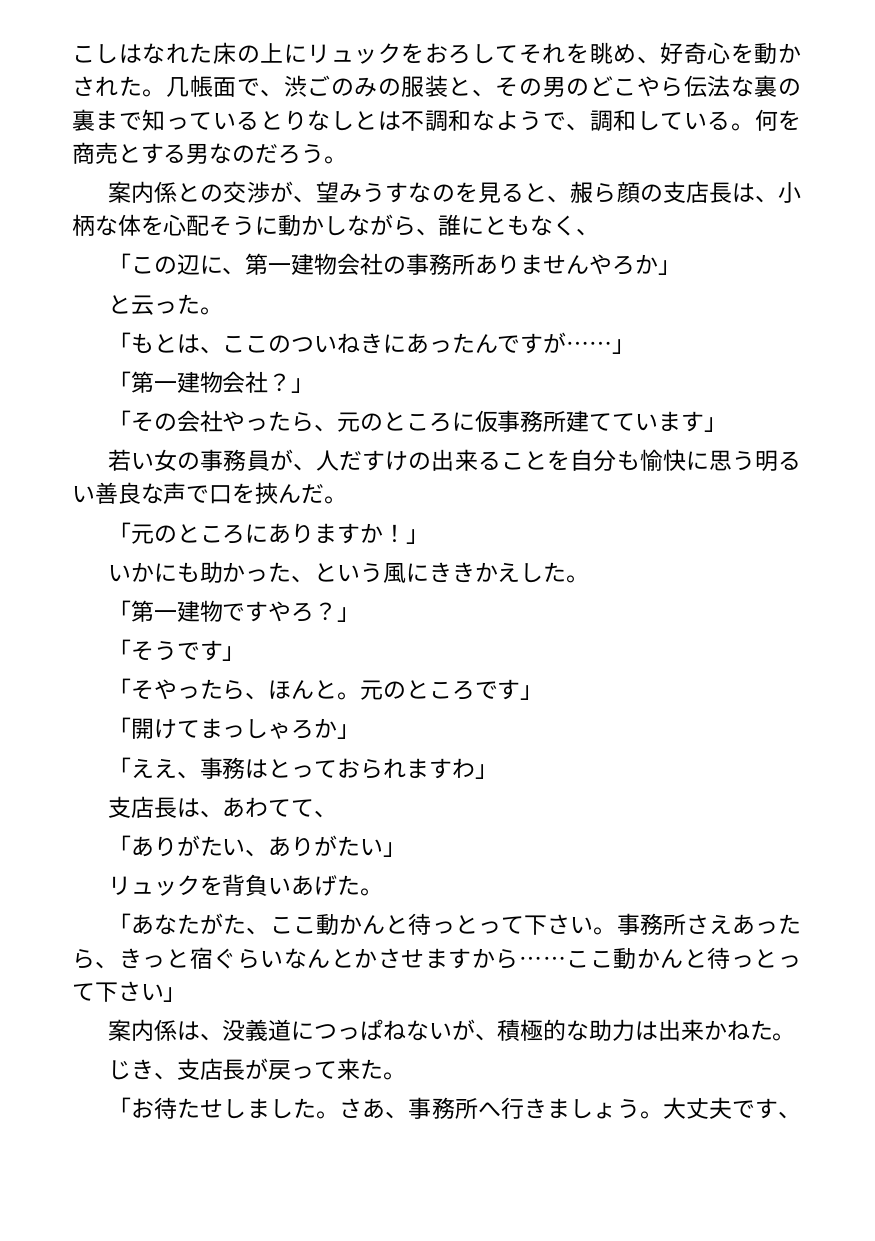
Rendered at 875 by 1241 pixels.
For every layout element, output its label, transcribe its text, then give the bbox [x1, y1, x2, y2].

text 「この辺に、第一建物会社の事務所ありませんやろか」 [72, 247, 802, 281]
text 支店長は、あわてて、 [72, 790, 802, 823]
text 「第一建物ですやろ？」 [72, 594, 802, 627]
text 案内係は、没義道につっぱねないが、積極的な助力は出来かねた。 [72, 1013, 802, 1046]
text 「そうです」 [72, 633, 802, 666]
text 「その会社やったら、元のところに仮事務所建てています」 [72, 404, 802, 437]
text 若い女の事務員が、人だすけの出来ることを自分も愉快に思う明るい善良な声で口を挾んだ。 [72, 443, 802, 509]
text 「第一建物会社？」 [72, 365, 802, 398]
text と云った。 [72, 286, 802, 320]
text 「もとは、ここのついねきにあったんですが……」 [72, 326, 802, 359]
text いかにも助かった、という風にききかえした。 [72, 555, 802, 588]
text 案内係との交渉が、望みうすなのを見ると、赧ら顔の支店長は、小柄な体を心配そうに動かしながら、誰にともなく、 [72, 175, 802, 241]
text リュックを背負いあげた。 [72, 868, 802, 901]
text 「そやったら、ほんと。元のところです」 [72, 672, 802, 705]
text 「ありがたい、ありがたい」 [72, 829, 802, 862]
text 「あなたがた、ここ動かんと待っとって下さい。事務所さえあったら、きっと宿ぐらいなんとかさせますから……ここ動かんと待っとって下さい」 [72, 907, 802, 1007]
text こしはなれた床の上にリュックをおろしてそれを眺め、好奇心を動かされた。几帳面で、渋ごのみの服装と、その男のどこやら伝法な裏の裏まで知っているとりなしとは不調和なようで、調和している。何を商売とする男なのだろう。 [72, 36, 802, 169]
text じき、支店長が戻って来た。 [72, 1052, 802, 1085]
text 「元のところにありますか！」 [72, 516, 802, 549]
text 「開けてまっしゃろか」 [72, 711, 802, 744]
text 「お待たせしました。さあ、事務所へ行きましょう。大丈夫です、 [72, 1091, 802, 1124]
text 「ええ、事務はとっておられますわ」 [72, 751, 802, 784]
